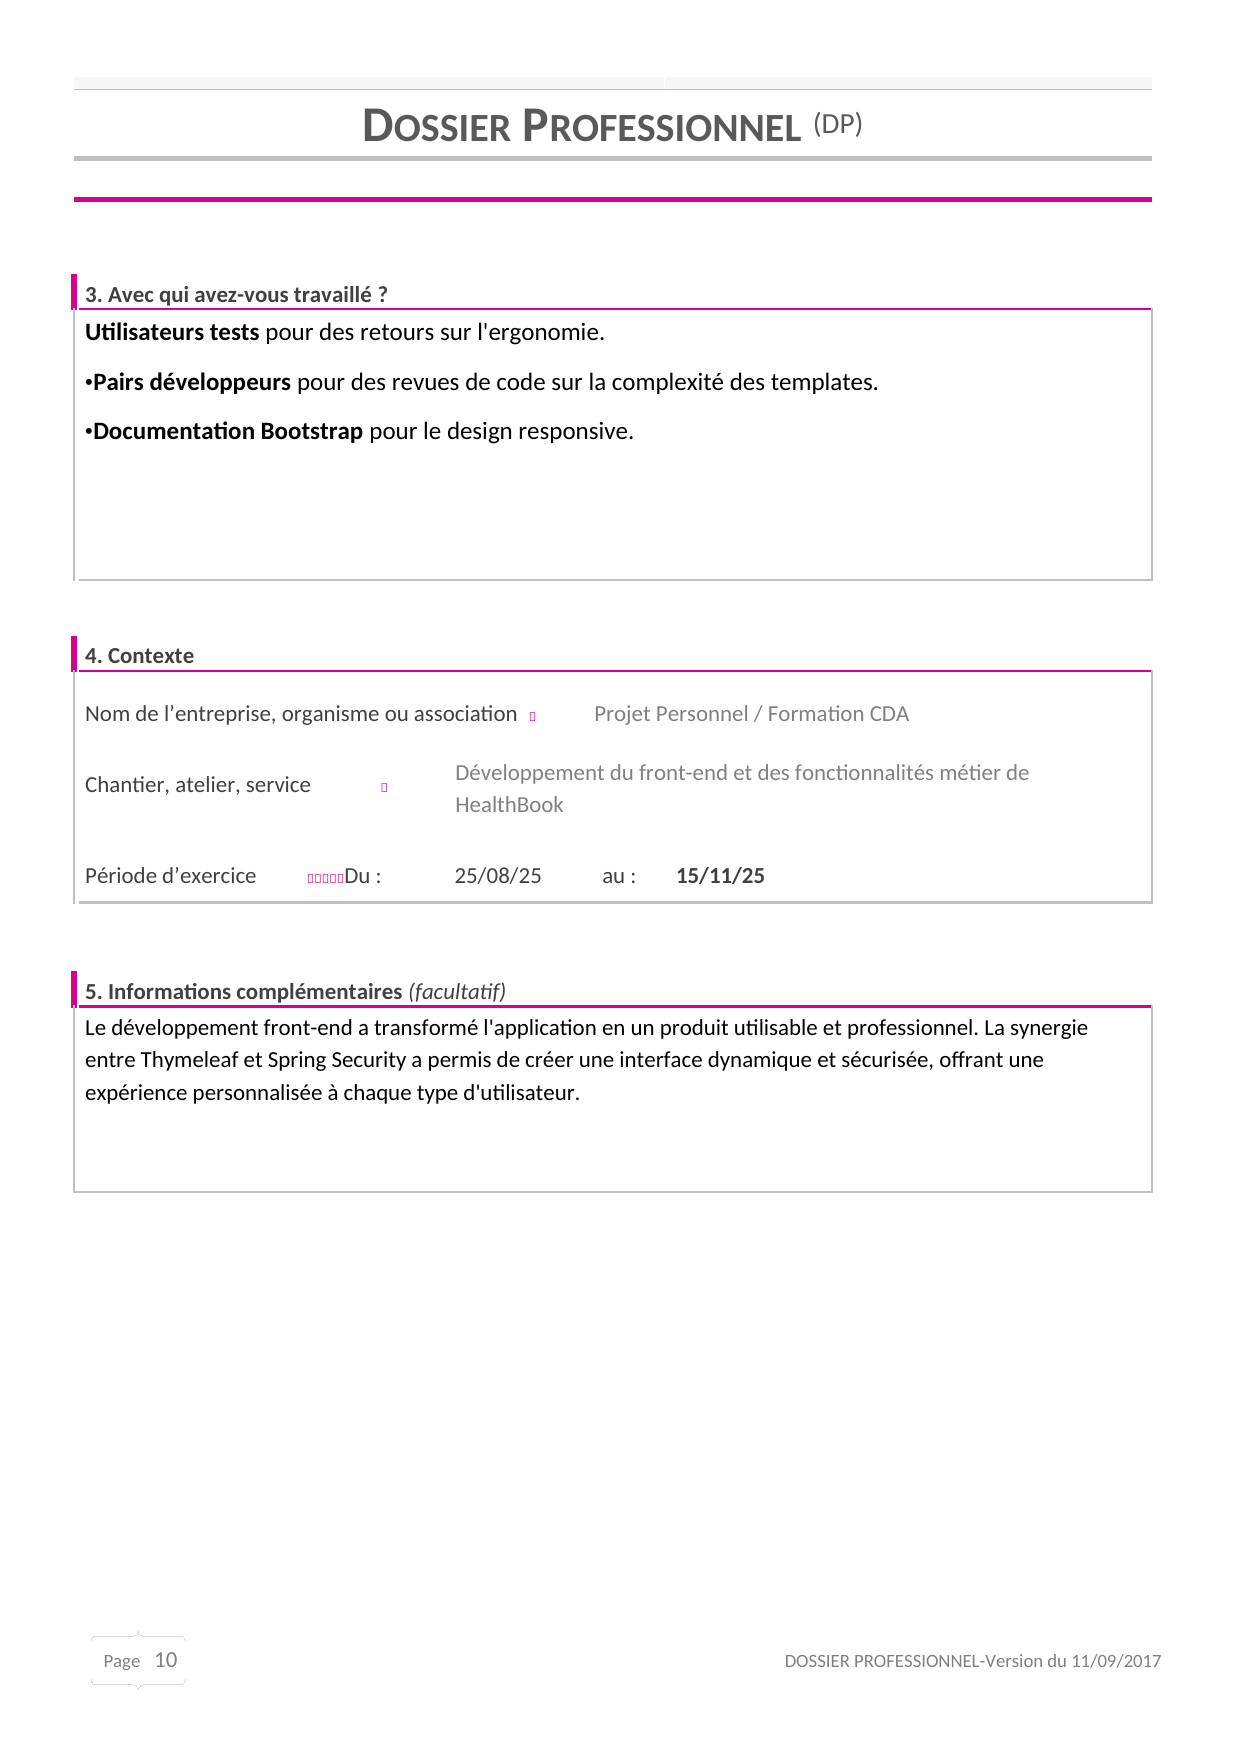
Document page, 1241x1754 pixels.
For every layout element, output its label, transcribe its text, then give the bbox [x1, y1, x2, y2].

table_cell [578, 672, 1151, 693]
table_cell [1093, 904, 1152, 937]
table_cell [74, 615, 1152, 636]
table_cell 5. Informations complémentaires (facultatif) [77, 971, 1093, 1005]
table_cell [74, 579, 1093, 614]
table_cell [75, 670, 578, 693]
table_cell 3. Avec qui avez-vous travaillé ? [77, 274, 1152, 308]
table_cell Utilisateurs tests pour des retours sur l'ergonomie. Pairs développeurs pour des revues de code sur la complexité des templates. Documentation Bootstrap pour le design responsive. [75, 308, 1151, 521]
table_cell [74, 938, 1093, 971]
table_cell [75, 1170, 1151, 1191]
table_cell [1093, 581, 1152, 614]
table_cell [74, 253, 1152, 274]
table_cell Chantier, atelier, service  [75, 752, 444, 842]
table_cell [74, 230, 1152, 253]
table_cell Nom de l’entreprise, organisme ou association  [75, 693, 578, 752]
table_cell [1093, 971, 1152, 1005]
table_cell [74, 901, 1093, 937]
table_cell [75, 521, 1151, 557]
table_cell Projet Personnel / Formation CDA [578, 693, 1151, 752]
table_cell Le développement front-end a transformé l'application en un produit utilisable et professionnel. La synergie entre Thymeleaf et Spring Security a permis de créer une interface dynamique et sécurisée, offrant une expérience personnalisée à chaque type d'utilisateur. [75, 1005, 1151, 1131]
table_cell 4. Contexte [77, 636, 1152, 670]
table_cell Développement du front-end et des fonctionnalités métier de HealthBook [444, 752, 1151, 842]
table_cell [1093, 938, 1152, 971]
table_cell [75, 1131, 1151, 1170]
table_cell [75, 557, 1151, 578]
table_cell Période d’exercice Du : 25/08/25 au : 15/11/25 [75, 843, 1151, 901]
